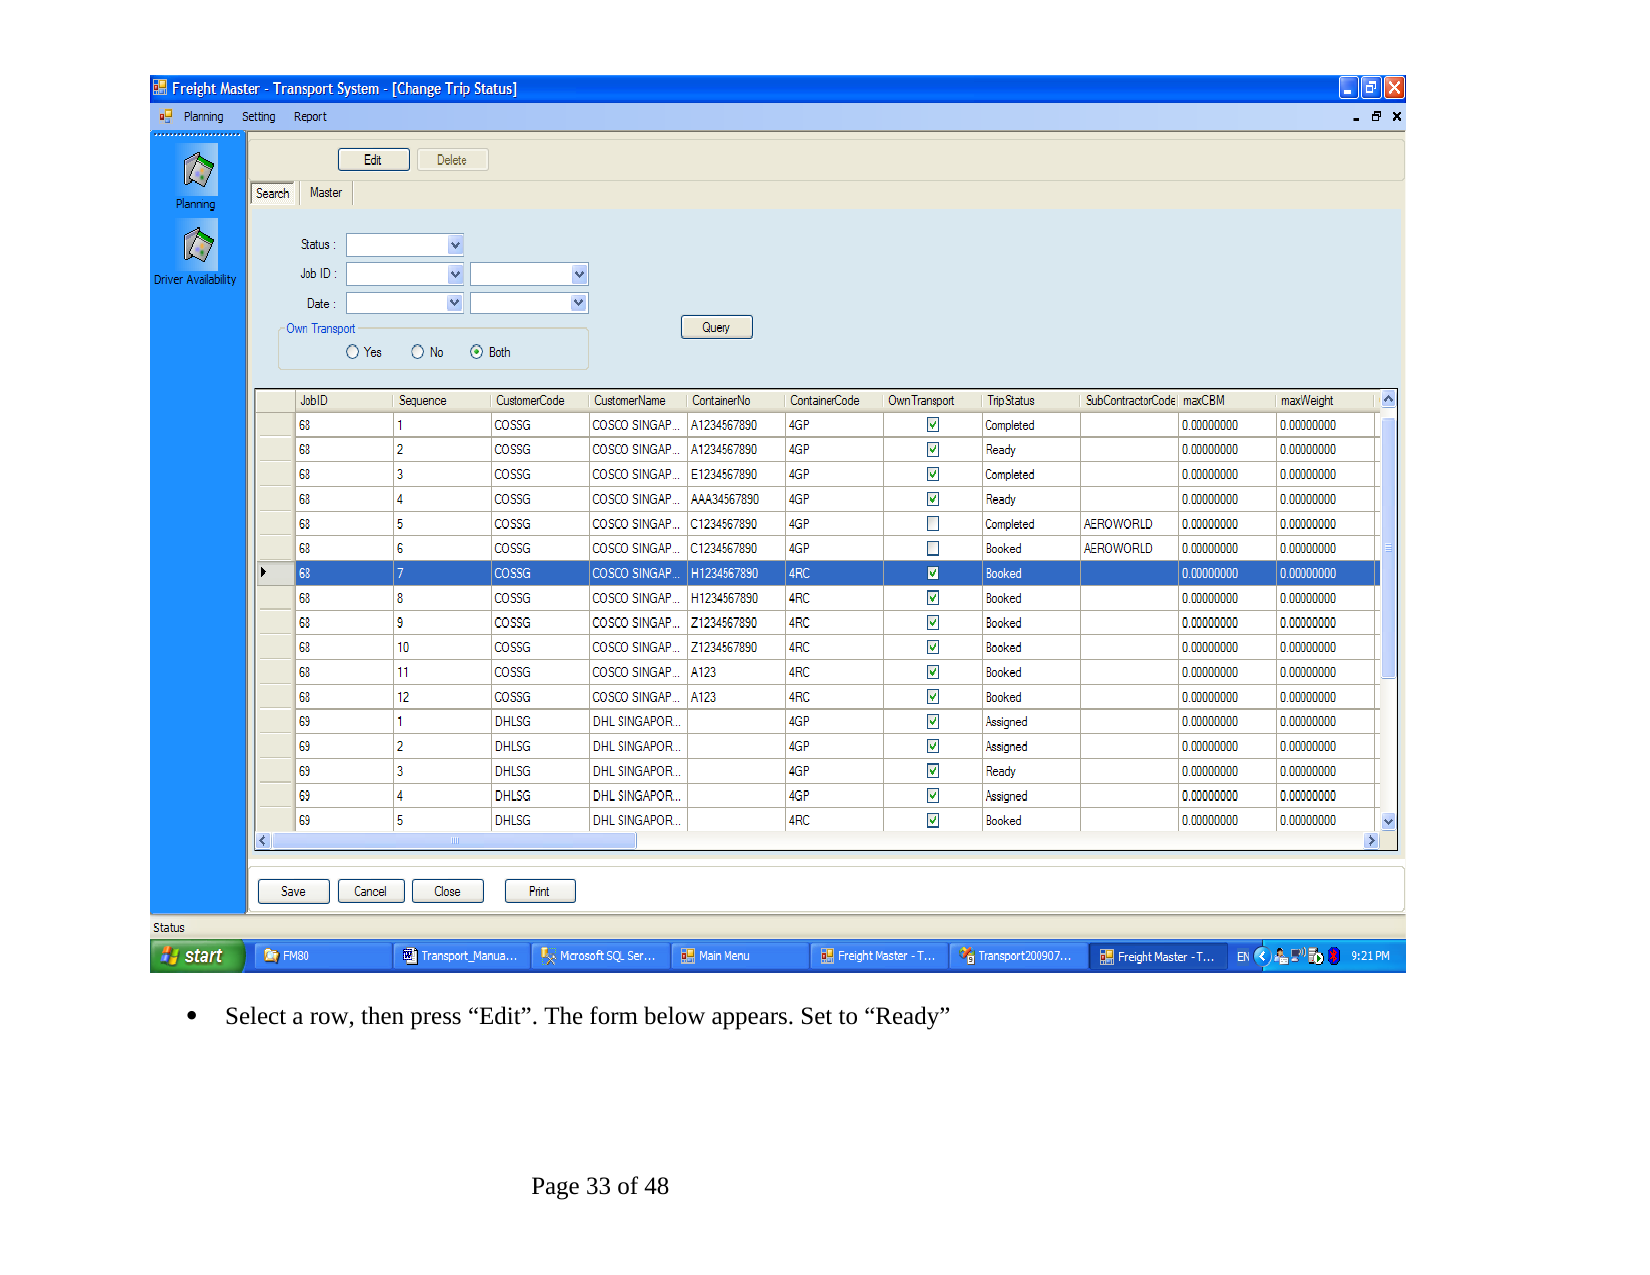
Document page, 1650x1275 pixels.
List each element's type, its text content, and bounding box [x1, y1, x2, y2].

picture [150, 75, 1406, 973]
list Select a row, then press “Edit”. The form below appears. Set to “Ready” [187, 1001, 1500, 1030]
